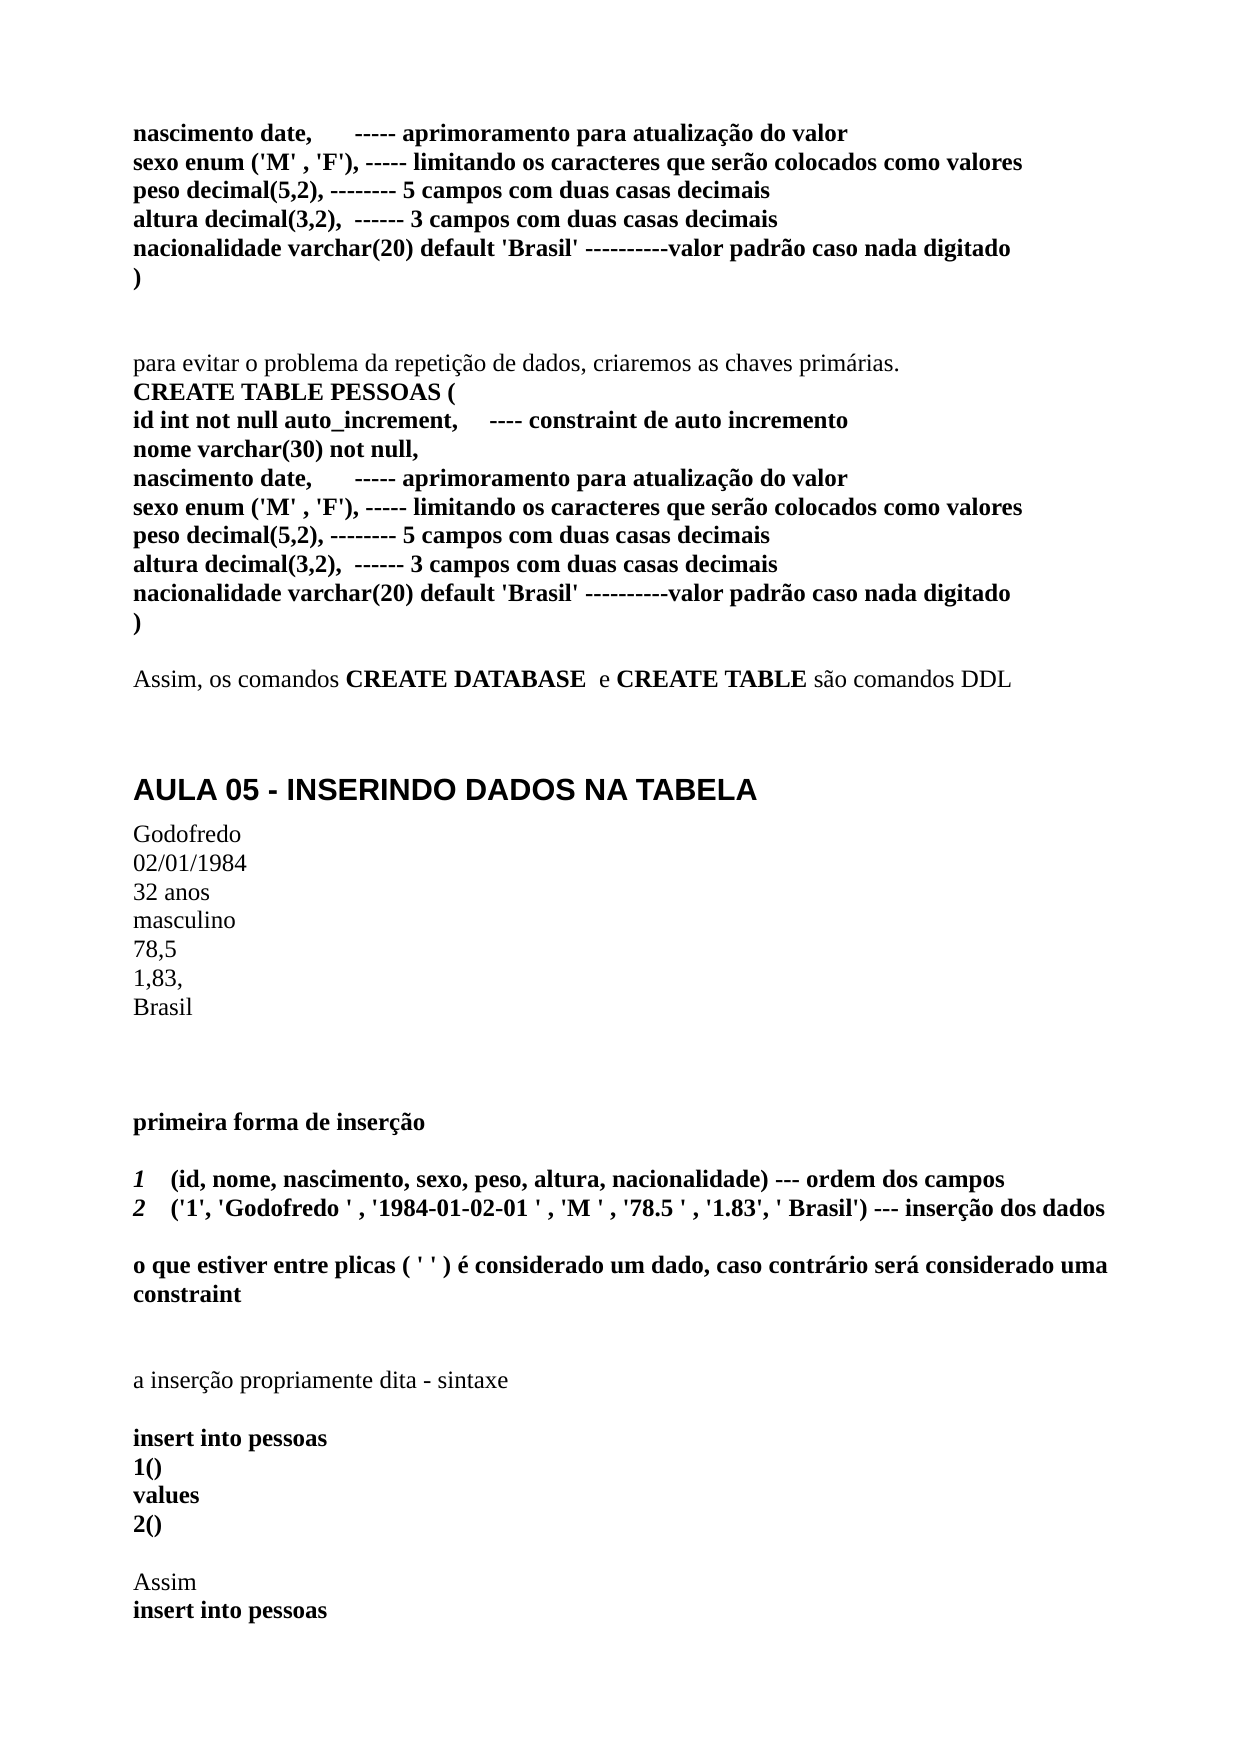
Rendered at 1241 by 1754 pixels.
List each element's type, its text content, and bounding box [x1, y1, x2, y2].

text 78,5 [133, 934, 1185, 963]
text ) [133, 607, 1185, 636]
text peso decimal(5,2), -------- 5 campos com duas casas decimais [133, 521, 1185, 549]
text insert into pessoas [133, 1596, 1185, 1624]
text 02/01/1984 [133, 848, 1185, 877]
text 1 (id, nome, nascimento, sexo, peso, altura, nacionalidade) --- ordem dos campos [133, 1164, 1185, 1193]
text para evitar o problema da repetição de dados, criaremos as chaves primárias. [133, 348, 1185, 377]
text Godofredo [133, 819, 1185, 848]
text Assim [133, 1567, 1185, 1596]
text 2 ('1', 'Godofredo ' , '1984-01-02-01 ' , 'M ' , '78.5 ' , '1.83', ' Brasil') --- inserção dos dados [133, 1193, 1185, 1222]
text sexo enum ('M' , 'F'), ----- limitando os caracteres que serão colocados como valores [133, 492, 1185, 521]
text values [133, 1481, 1185, 1509]
text altura decimal(3,2), ------ 3 campos com duas casas decimais [133, 204, 1185, 233]
subtitle Aula 05 - inserindo dados na tabela [133, 771, 1185, 807]
text masculino [133, 906, 1185, 934]
text Assim, os comandos CREATE DATABASE e CREATE TABLE são comandos DDL [133, 664, 1185, 693]
text Brasil [133, 992, 1185, 1021]
text peso decimal(5,2), -------- 5 campos com duas casas decimais [133, 176, 1185, 204]
text ) [133, 262, 1185, 291]
text nascimento date, ----- aprimoramento para atualização do valor [133, 118, 1185, 147]
text insert into pessoas [133, 1423, 1185, 1452]
text 2() [133, 1509, 1185, 1538]
text id int not null auto_increment, ---- constraint de auto incremento [133, 406, 1185, 434]
text primeira forma de inserção [133, 1107, 1185, 1136]
text 1() [133, 1452, 1185, 1481]
text o que estiver entre plicas ( ' ' ) é considerado um dado, caso contrário será considerado uma constraint [133, 1251, 1185, 1308]
text CREATE TABLE PESSOAS ( [133, 377, 1185, 406]
text 32 anos [133, 877, 1185, 906]
text sexo enum ('M' , 'F'), ----- limitando os caracteres que serão colocados como valores [133, 147, 1185, 176]
text nascimento date, ----- aprimoramento para atualização do valor [133, 463, 1185, 492]
text nacionalidade varchar(20) default 'Brasil' ----------valor padrão caso nada digitado [133, 233, 1185, 262]
text altura decimal(3,2), ------ 3 campos com duas casas decimais [133, 549, 1185, 578]
text a inserção propriamente dita - sintaxe [133, 1366, 1185, 1394]
text nome varchar(30) not null, [133, 434, 1185, 463]
text 1,83, [133, 963, 1185, 992]
text nacionalidade varchar(20) default 'Brasil' ----------valor padrão caso nada digitado [133, 578, 1185, 607]
